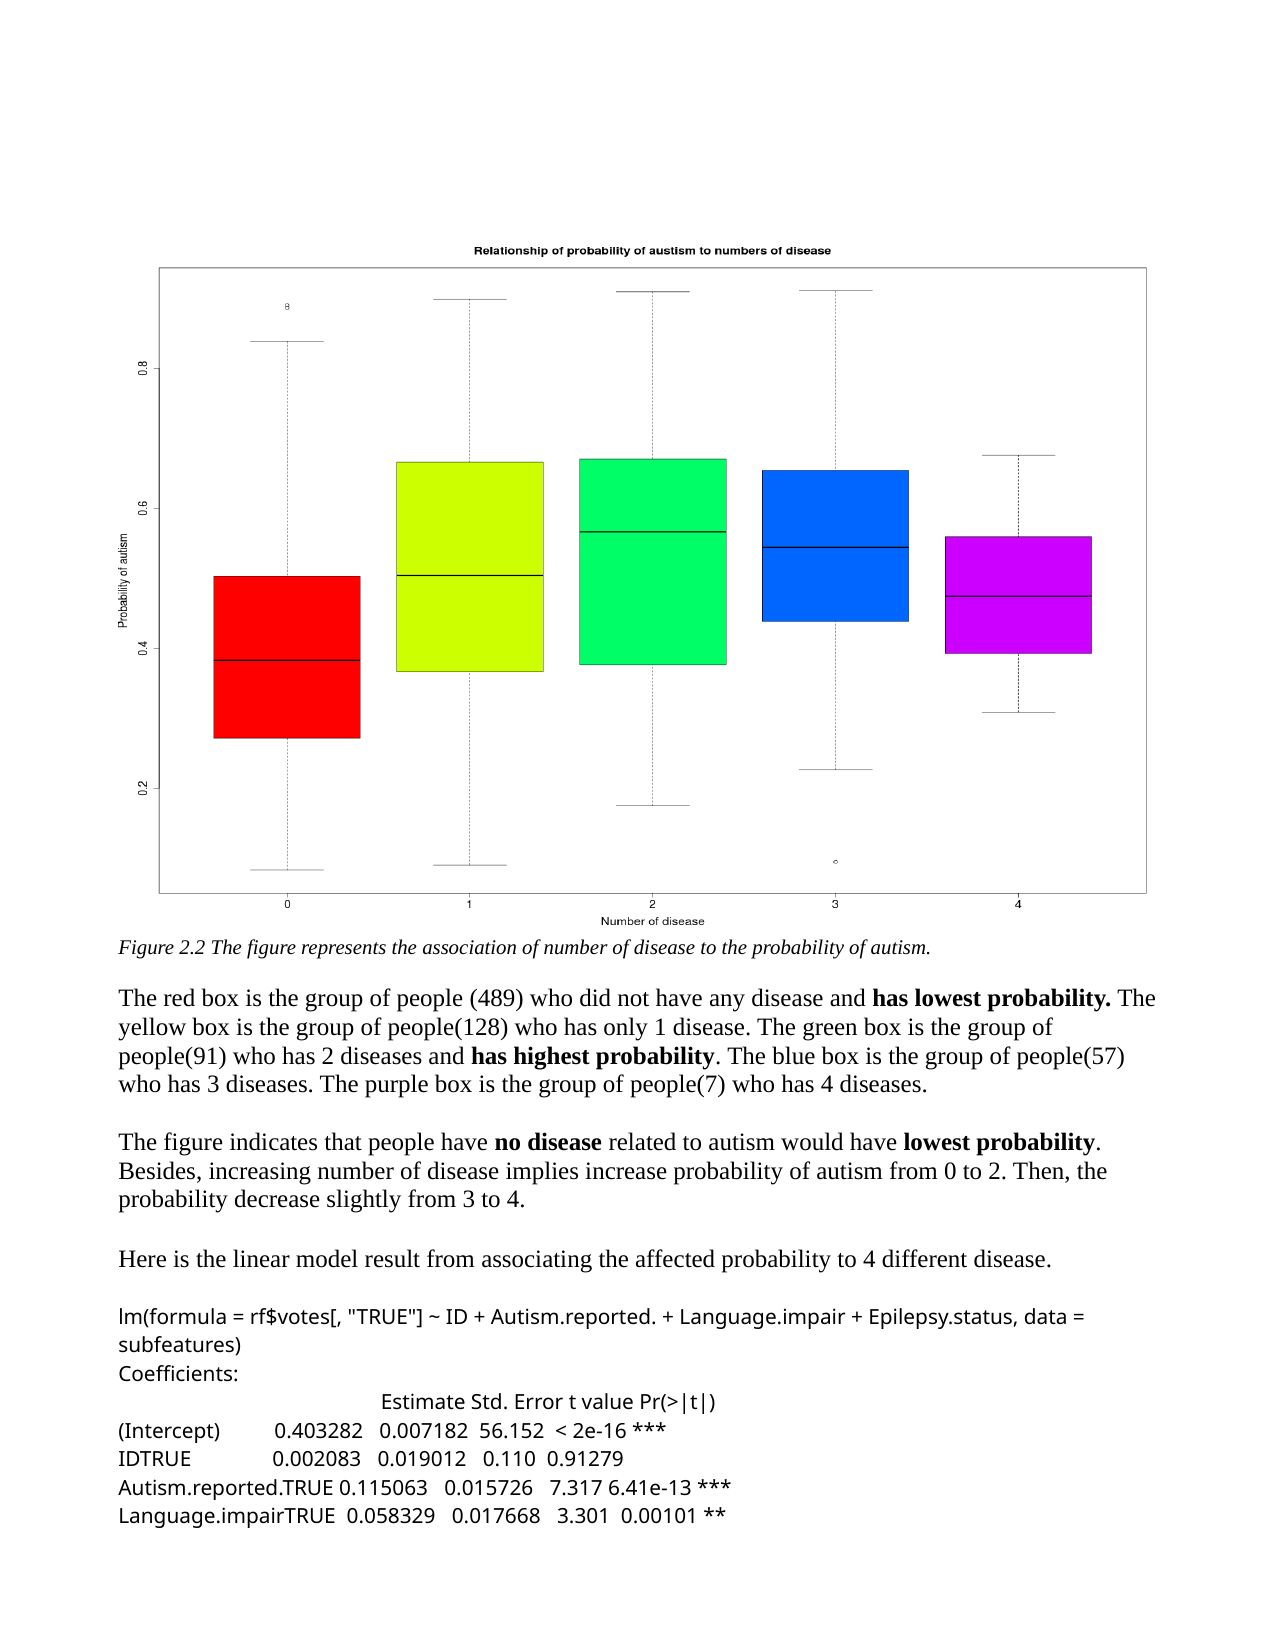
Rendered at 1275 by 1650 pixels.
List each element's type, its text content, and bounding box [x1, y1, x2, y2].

text [118, 225, 1157, 233]
text Figure 2.2 The figure represents the association of number of disease to the probability of autism. [118, 936, 1157, 959]
text Coefficients: [118, 1359, 1157, 1387]
text The figure indicates that people have no disease related to autism would have lowest probability. Besides, increasing number of disease implies increase probability of autism from 0 to 2. Then, the probability decrease slightly from 3 to 4. [118, 1127, 1157, 1213]
text The red box is the group of people (489) who did not have any disease and has lowest probability. The yellow box is the group of people(128) who has only 1 disease. The green box is the group of people(91) who has 2 diseases and has highest probability. The blue box is the group of people(57) who has 3 diseases. The purple box is the group of people(7) who has 4 diseases. [118, 983, 1157, 1098]
text Estimate Std. Error t value Pr(>|t|) [118, 1387, 1157, 1416]
picture [118, 233, 1167, 936]
text Language.impairTRUE 0.058329 0.017668 3.301 0.00101 ** [118, 1501, 1157, 1529]
text Autism.reported.TRUE 0.115063 0.015726 7.317 6.41e-13 *** [118, 1473, 1157, 1501]
text IDTRUE 0.002083 0.019012 0.110 0.91279 [118, 1444, 1157, 1473]
text Here is the linear model result from associating the affected probability to 4 different disease. [118, 1244, 1157, 1273]
text (Intercept) 0.403282 0.007182 56.152 < 2e-16 *** [118, 1416, 1157, 1444]
text lm(formula = rf$votes[, "TRUE"] ~ ID + Autism.reported. + Language.impair + Epilepsy.status, data = subfeatures) [118, 1302, 1157, 1359]
